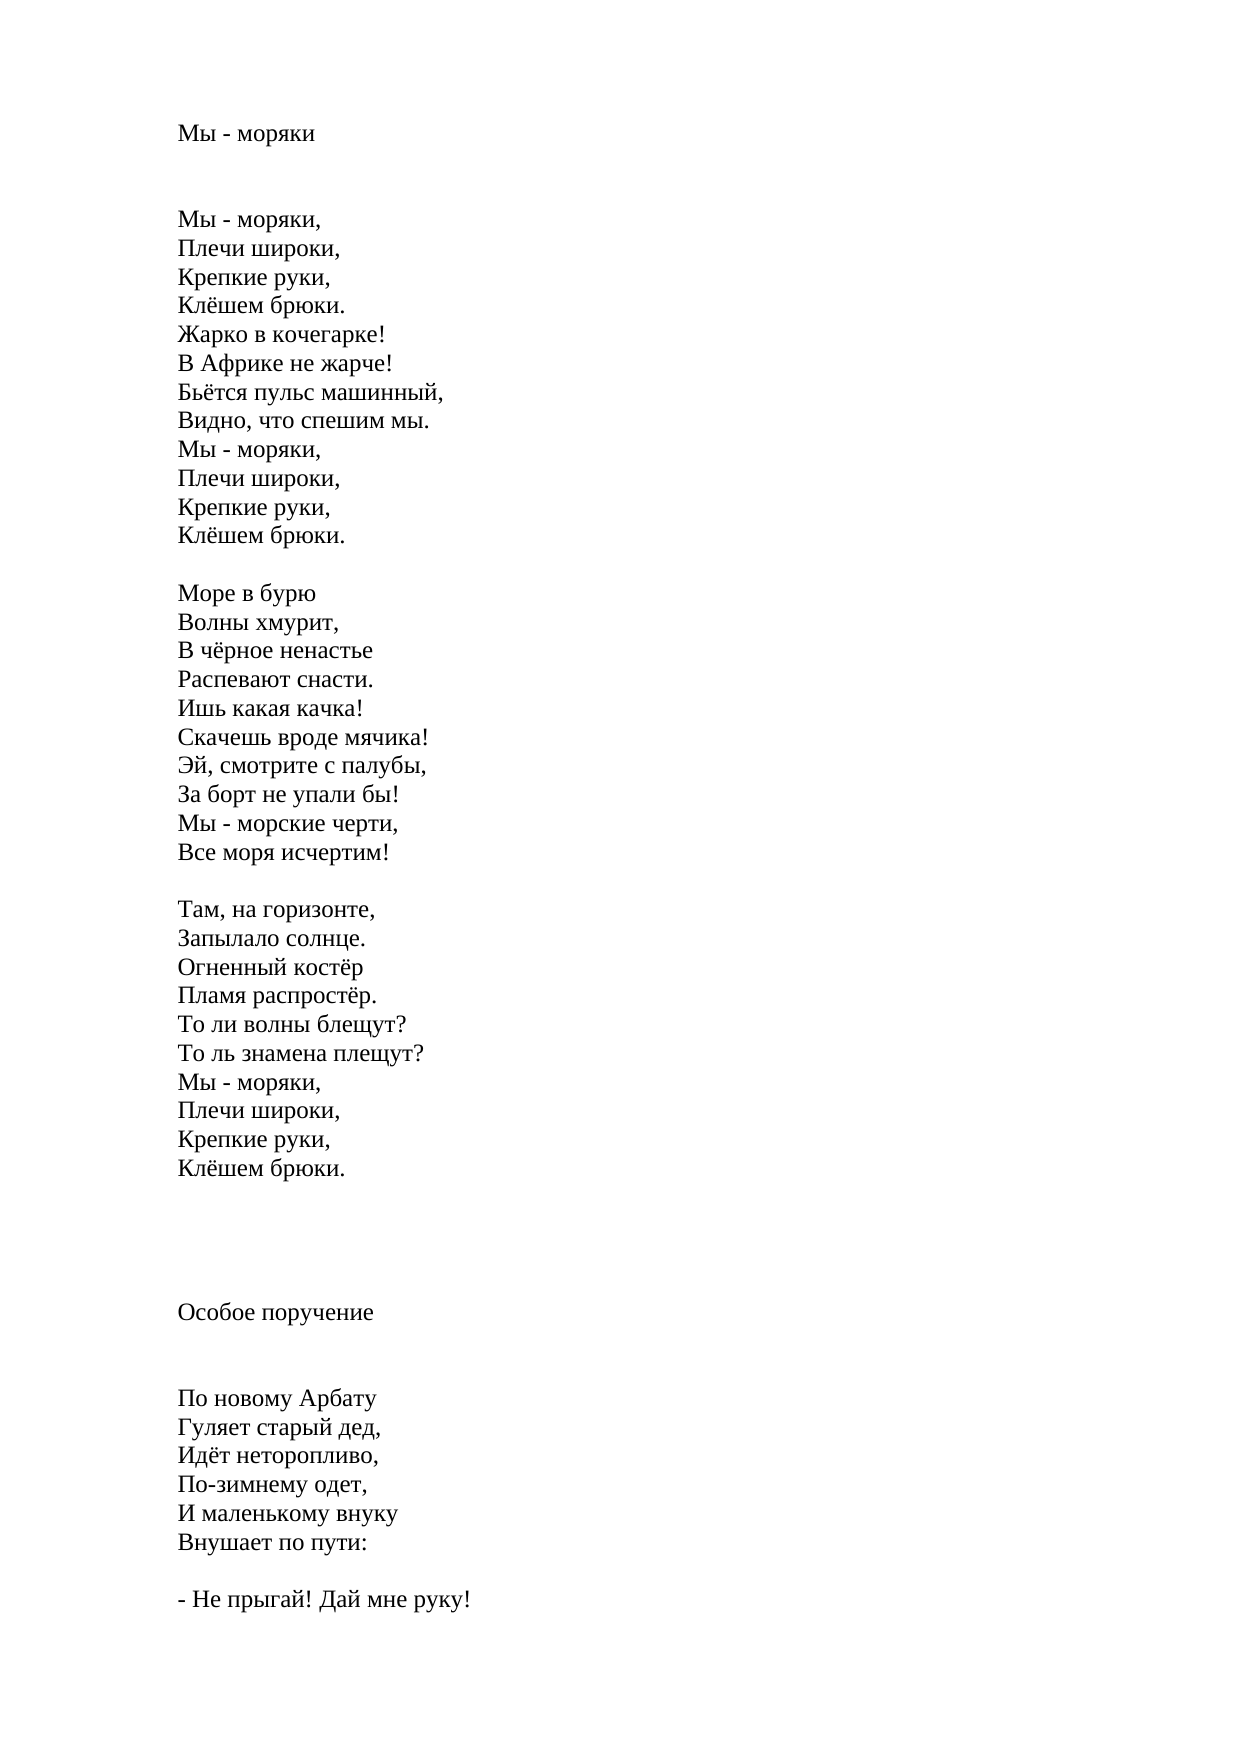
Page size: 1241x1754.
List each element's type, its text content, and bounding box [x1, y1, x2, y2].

text Мы - моряки Мы - моряки, Плечи широки, Крепкие руки, Клёшем брюки. Жарко в кочегарке! В Африке не жарче! Бьётся пульс машинный, Видно, что спешим мы. Мы - моряки, Плечи широки, Крепкие руки, Клёшем брюки. Море в бурю Волны хмурит, В чёрное ненастье Распевают снасти. Ишь какая качка! Скачешь вроде мячика! Эй, смотрите с палубы, За борт не упали бы! Мы - морские черти, Все моря исчертим! Там, на горизонте, Запылало солнце. Огненный костёр Пламя распростёр. То ли волны блещут? То ль знамена плещут? Мы - моряки, Плечи широки, Крепкие руки, Клёшем брюки. Особое поручение По новому Арбату Гуляет старый дед, Идёт неторопливо, По-зимнему одет, И маленькому внуку Внушает по пути: - Не прыгай! Дай мне руку! [177, 118, 1152, 1613]
